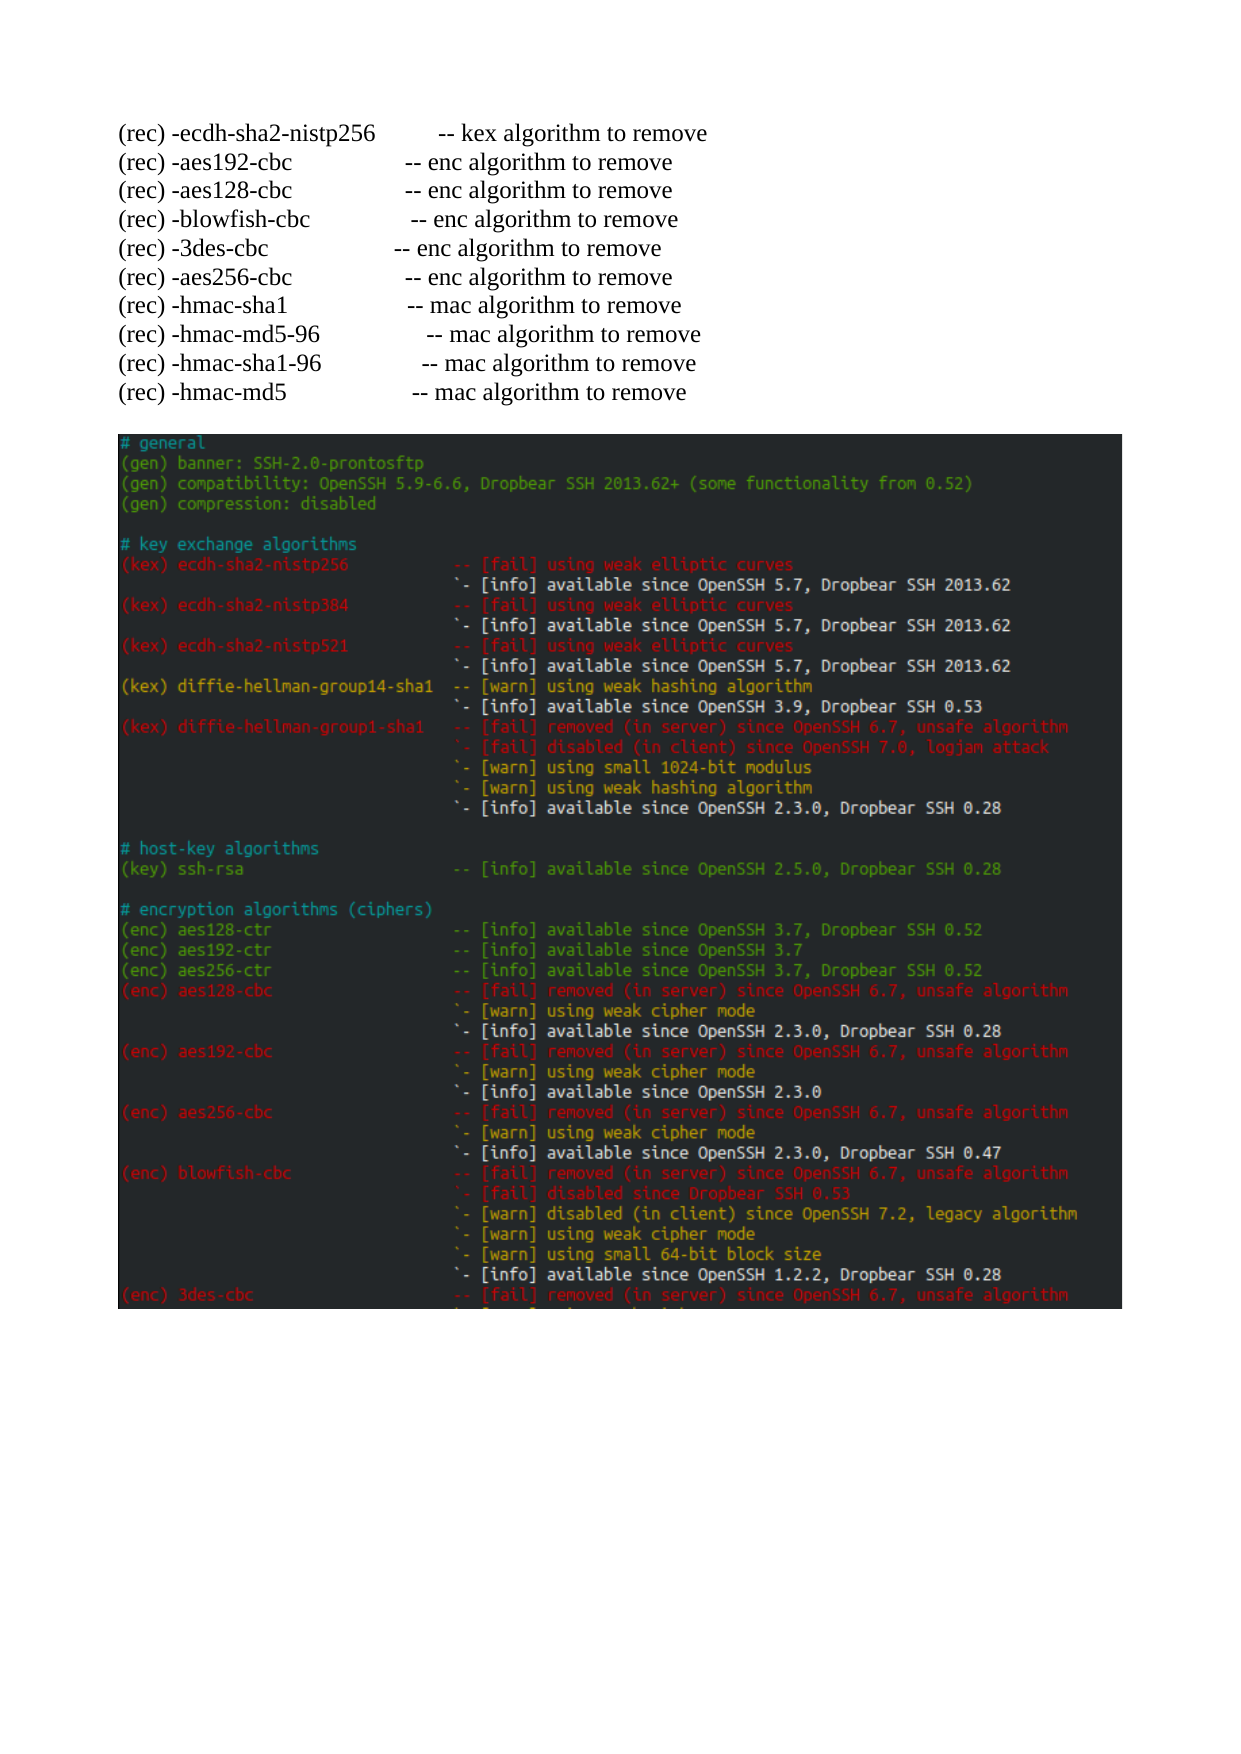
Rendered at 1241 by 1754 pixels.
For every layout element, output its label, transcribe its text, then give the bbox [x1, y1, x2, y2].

text (rec) -3des-cbc -- enc algorithm to remove [118, 233, 1122, 262]
text (rec) -hmac-md5 -- mac algorithm to remove [118, 377, 1122, 406]
text (rec) -aes256-cbc -- enc algorithm to remove [118, 262, 1122, 291]
text (rec) -aes192-cbc -- enc algorithm to remove [118, 147, 1122, 176]
text (rec) -hmac-sha1 -- mac algorithm to remove [118, 291, 1122, 319]
text (rec) -ecdh-sha2-nistp256 -- kex algorithm to remove [118, 118, 1122, 147]
text (rec) -aes128-cbc -- enc algorithm to remove [118, 176, 1122, 204]
text (rec) -blowfish-cbc -- enc algorithm to remove [118, 204, 1122, 233]
picture [118, 434, 1123, 1309]
text (rec) -hmac-md5-96 -- mac algorithm to remove [118, 319, 1122, 348]
text (rec) -hmac-sha1-96 -- mac algorithm to remove [118, 348, 1122, 377]
